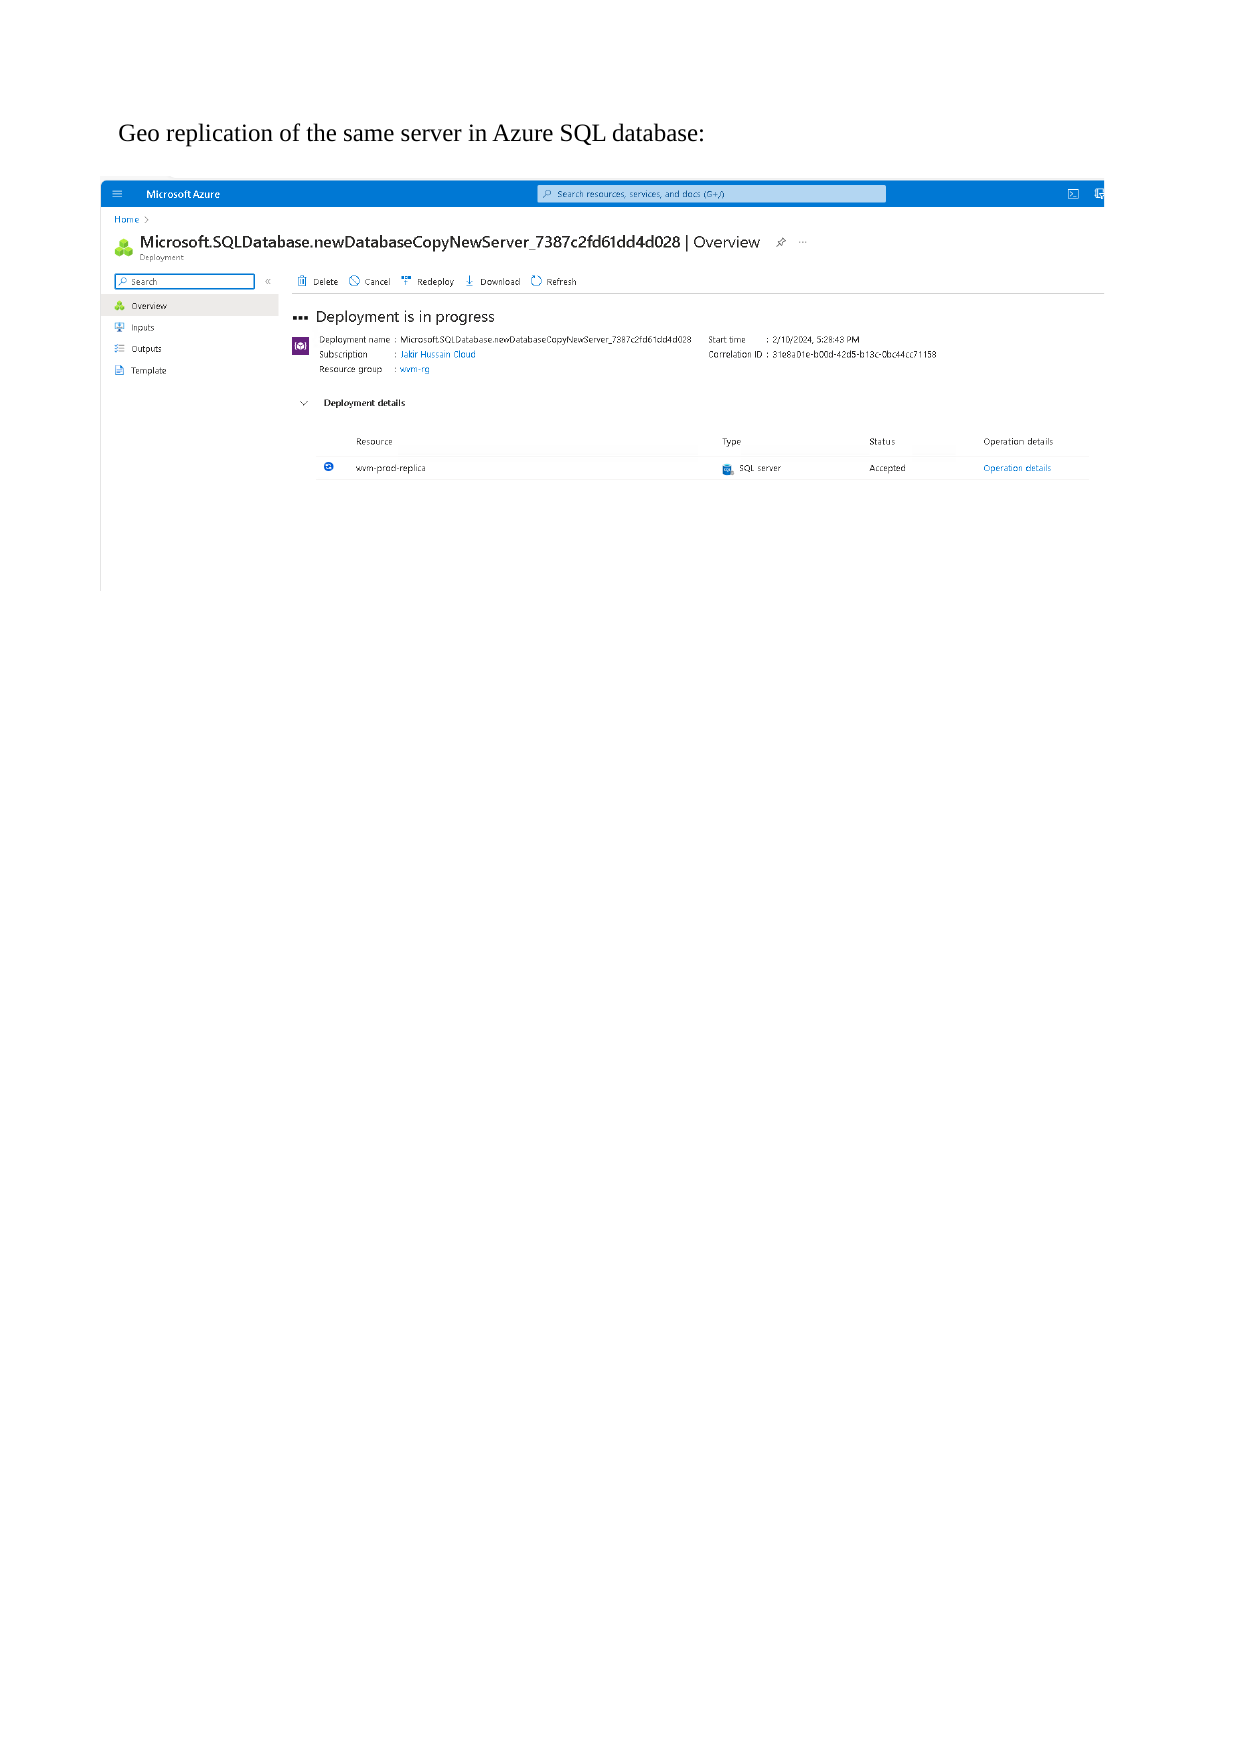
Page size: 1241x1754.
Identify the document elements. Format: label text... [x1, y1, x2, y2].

picture [100, 176, 1105, 591]
text Geo replication of the same server in Azure SQL database: [118, 118, 1122, 619]
